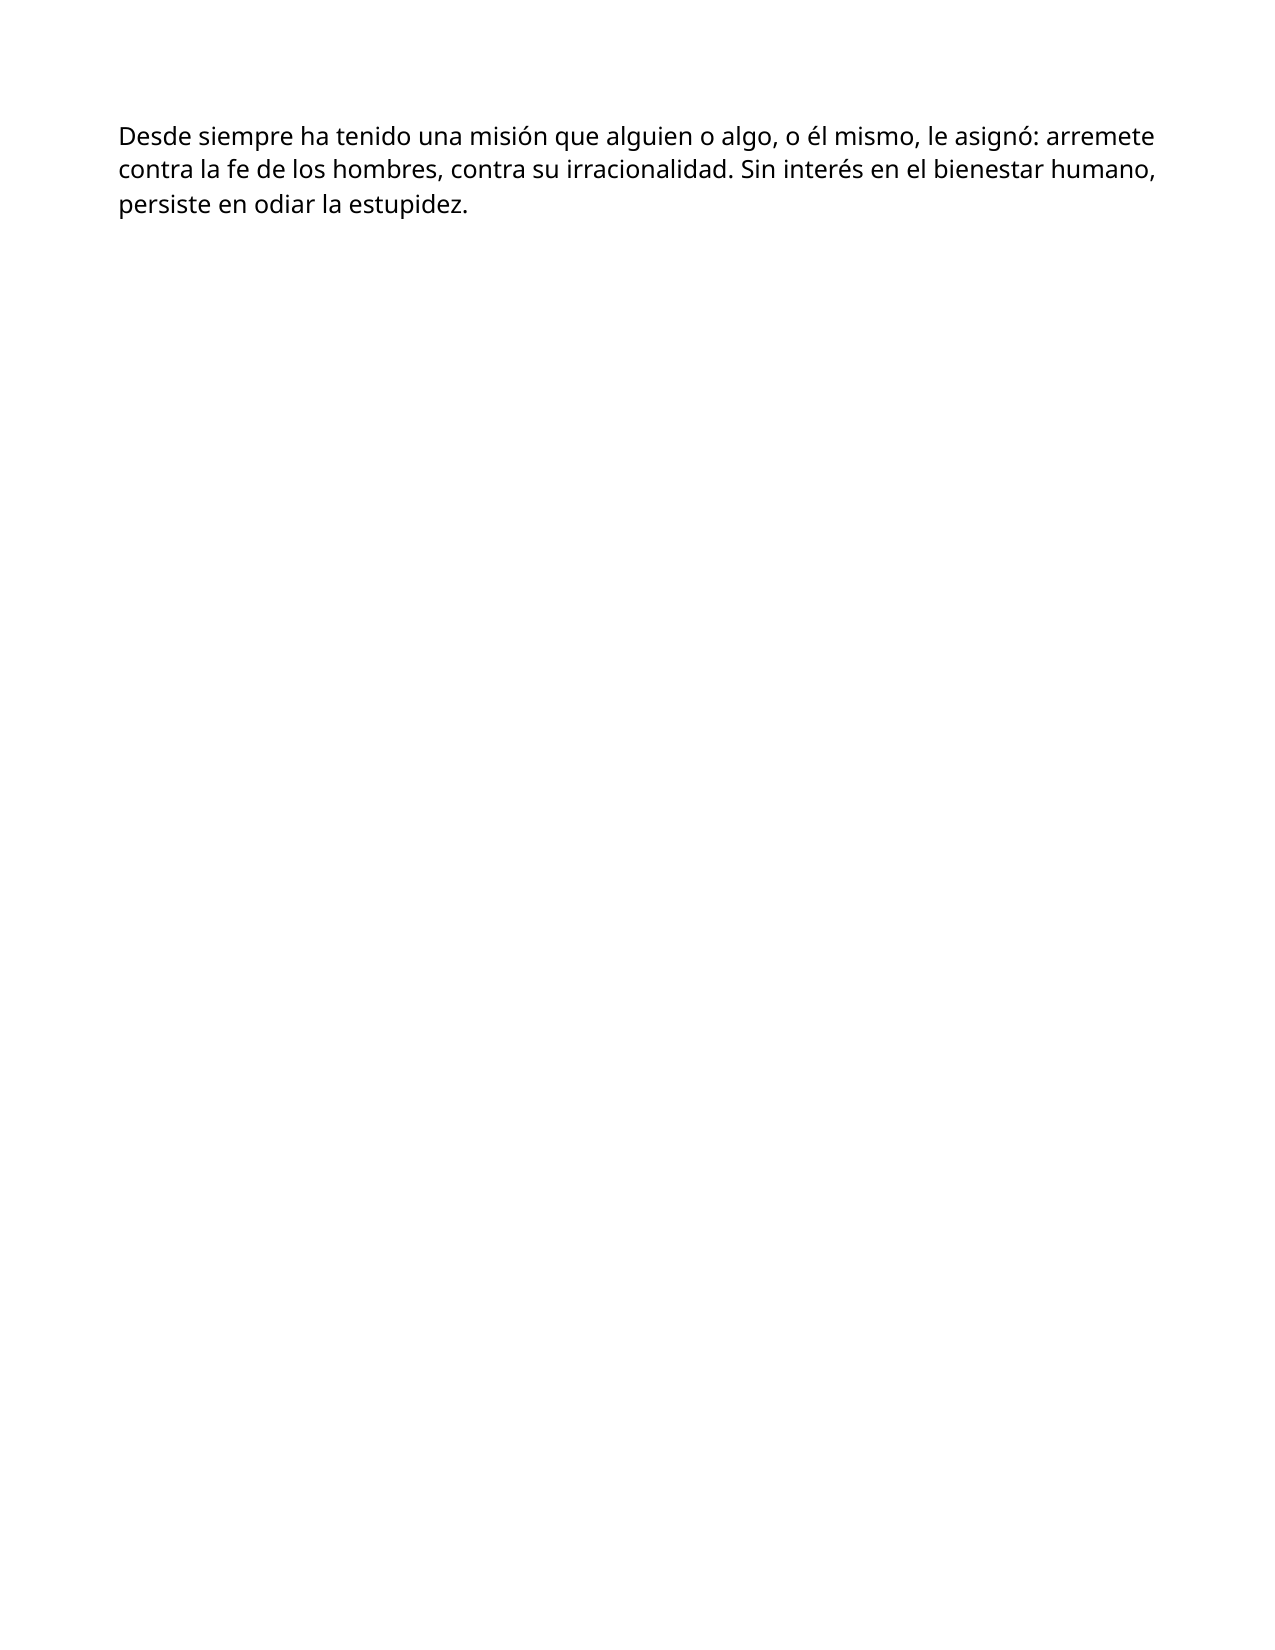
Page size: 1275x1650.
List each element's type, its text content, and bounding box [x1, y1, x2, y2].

text Desde siempre ha tenido una misión que alguien o algo, o él mismo, le asignó: arremete contra la fe de los hombres, contra su irracionalidad. Sin interés en el bienestar humano, persiste en odiar la estupidez. [118, 118, 1157, 220]
